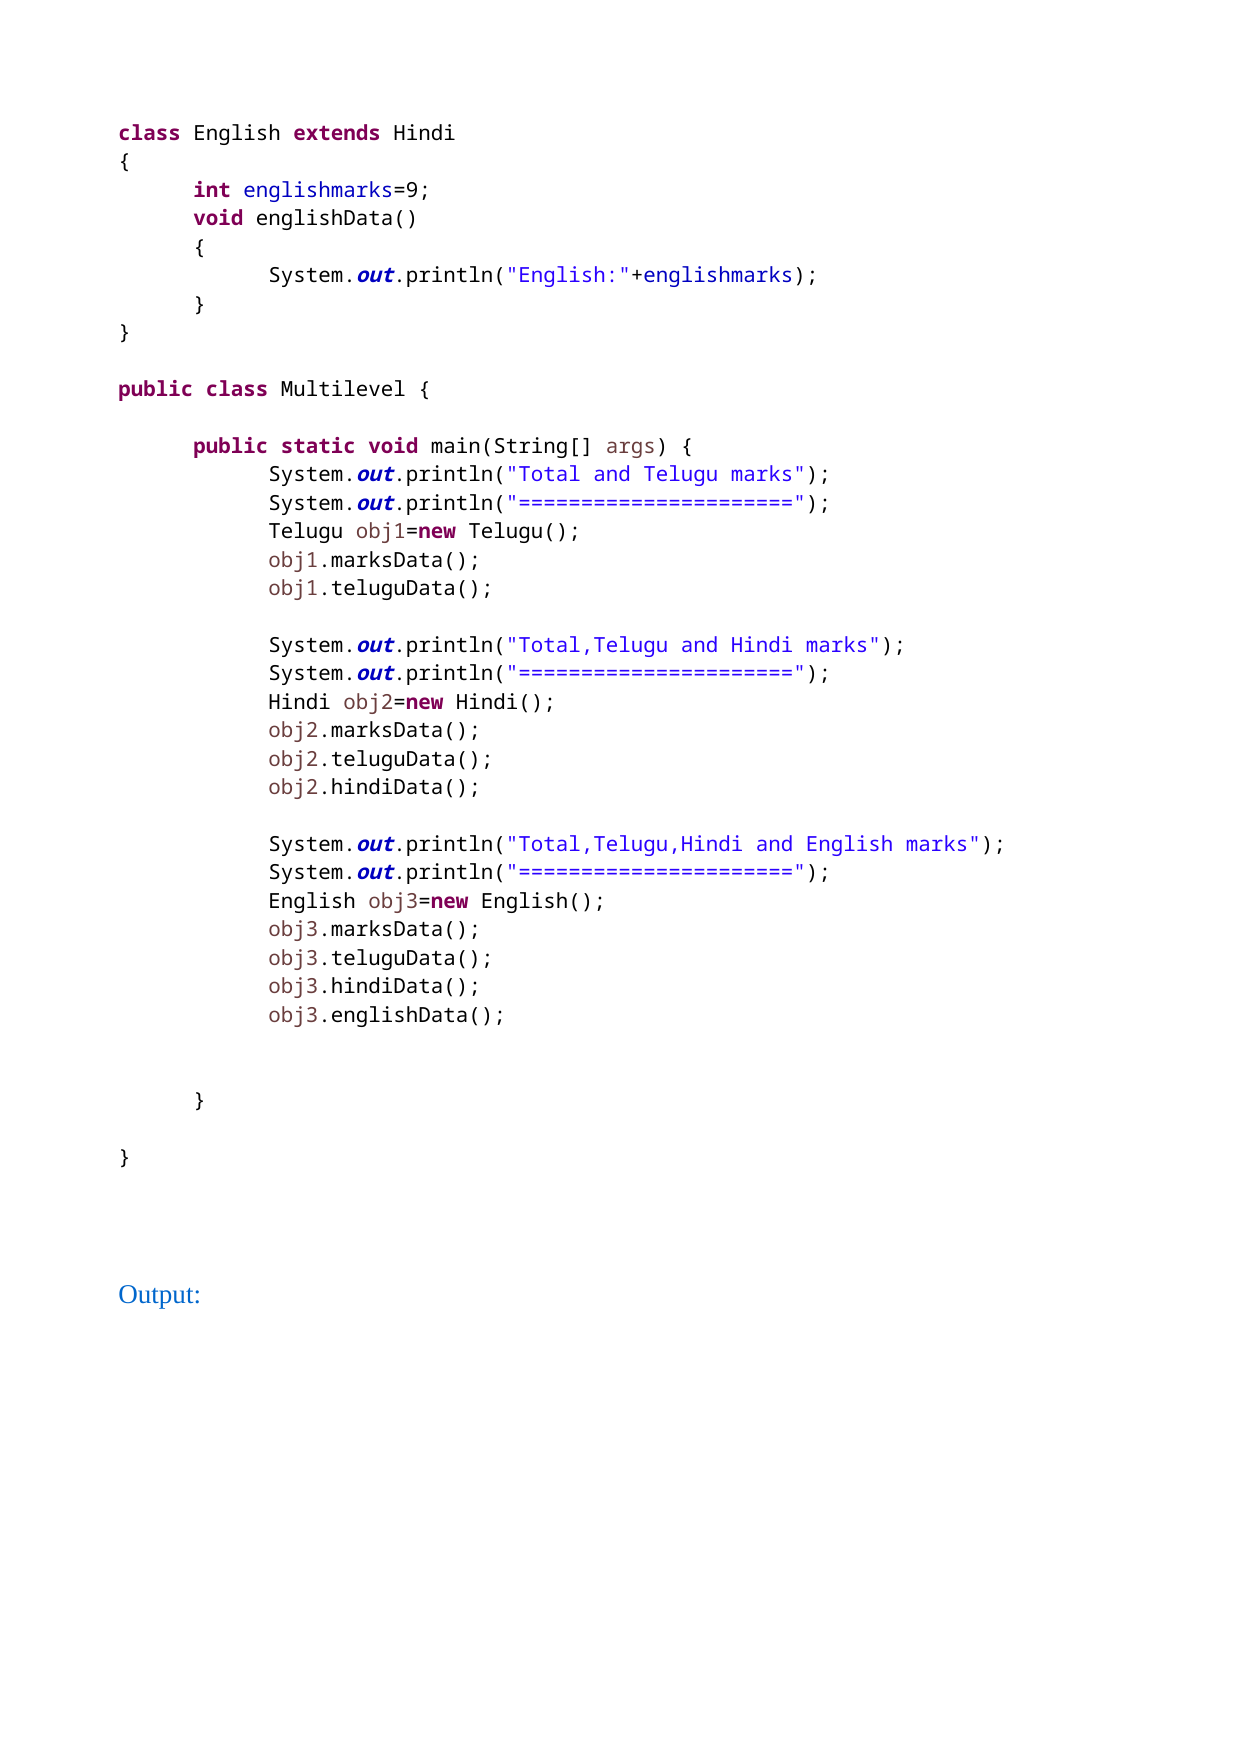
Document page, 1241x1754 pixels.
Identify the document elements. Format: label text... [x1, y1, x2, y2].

text System.out.println("Total,Telugu,Hindi and English marks"); [118, 829, 1122, 857]
text obj3.englishData(); [118, 1000, 1122, 1028]
text System.out.println("Total,Telugu and Hindi marks"); [118, 630, 1122, 658]
text English obj3=new English(); [118, 886, 1122, 914]
text class English extends Hindi [118, 118, 1122, 147]
text obj1.marksData(); [118, 545, 1122, 573]
text obj2.teluguData(); [118, 744, 1122, 772]
text Output: [118, 1278, 1122, 1309]
text Telugu obj1=new Telugu(); [118, 516, 1122, 545]
text obj2.hindiData(); [118, 772, 1122, 801]
text System.out.println("======================"); [118, 658, 1122, 687]
text System.out.println("======================"); [118, 488, 1122, 516]
text { [118, 147, 1122, 175]
text } [118, 1142, 1122, 1170]
text void englishData() [118, 203, 1122, 232]
text } [118, 289, 1122, 317]
text public class Multilevel { [118, 374, 1122, 402]
text } [118, 1085, 1122, 1113]
text System.out.println("English:"+englishmarks); [118, 260, 1122, 289]
text obj3.teluguData(); [118, 943, 1122, 971]
text System.out.println("======================"); [118, 857, 1122, 886]
text obj3.marksData(); [118, 914, 1122, 943]
text Hindi obj2=new Hindi(); [118, 687, 1122, 715]
text obj3.hindiData(); [118, 971, 1122, 1000]
text int englishmarks=9; [118, 175, 1122, 203]
text } [118, 317, 1122, 346]
text public static void main(String[] args) { [118, 431, 1122, 459]
text { [118, 232, 1122, 260]
text obj1.teluguData(); [118, 573, 1122, 602]
text obj2.marksData(); [118, 715, 1122, 744]
text System.out.println("Total and Telugu marks"); [118, 459, 1122, 488]
